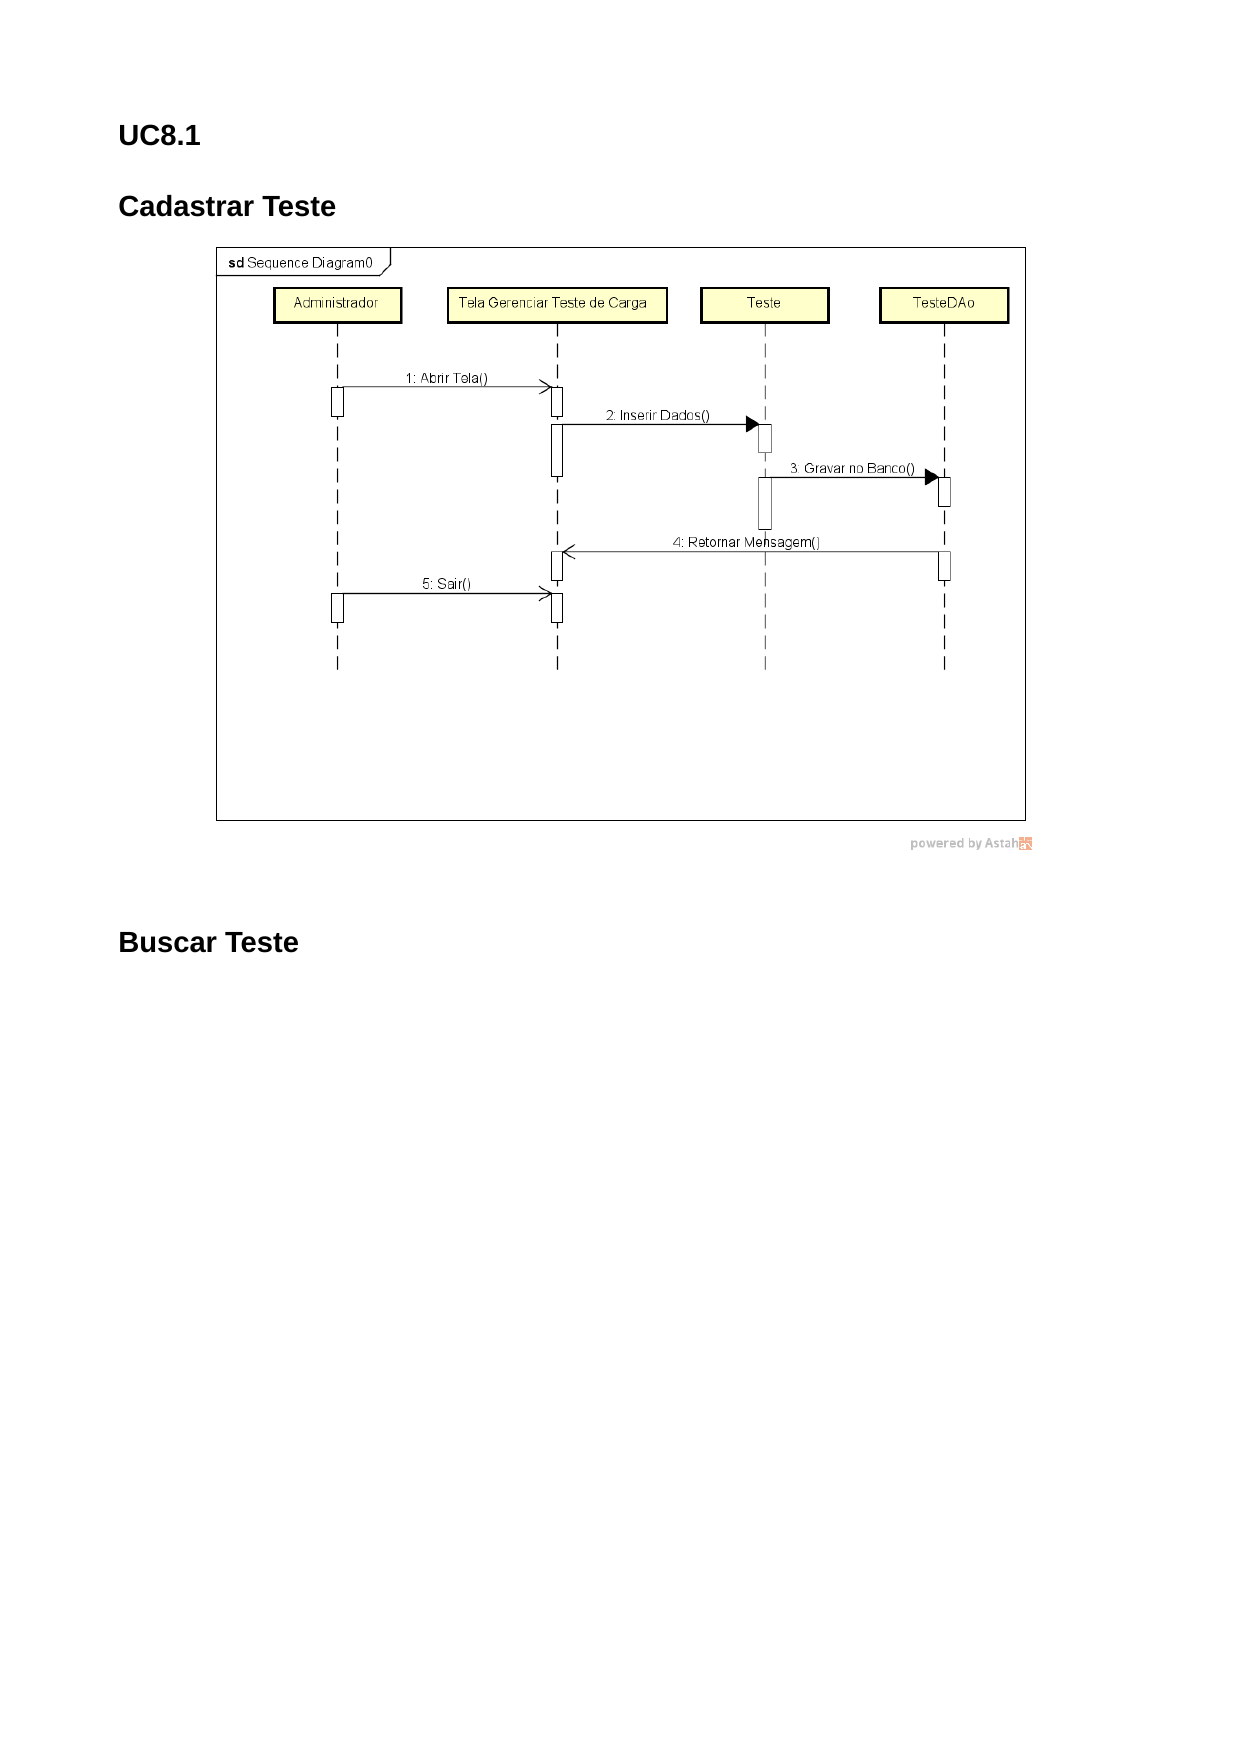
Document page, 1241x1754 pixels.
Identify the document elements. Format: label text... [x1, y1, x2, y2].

picture [204, 235, 1036, 854]
subtitle UC8.1 [118, 118, 1122, 152]
subtitle Buscar Teste [118, 925, 1122, 959]
subtitle Cadastrar Teste [118, 189, 1122, 223]
